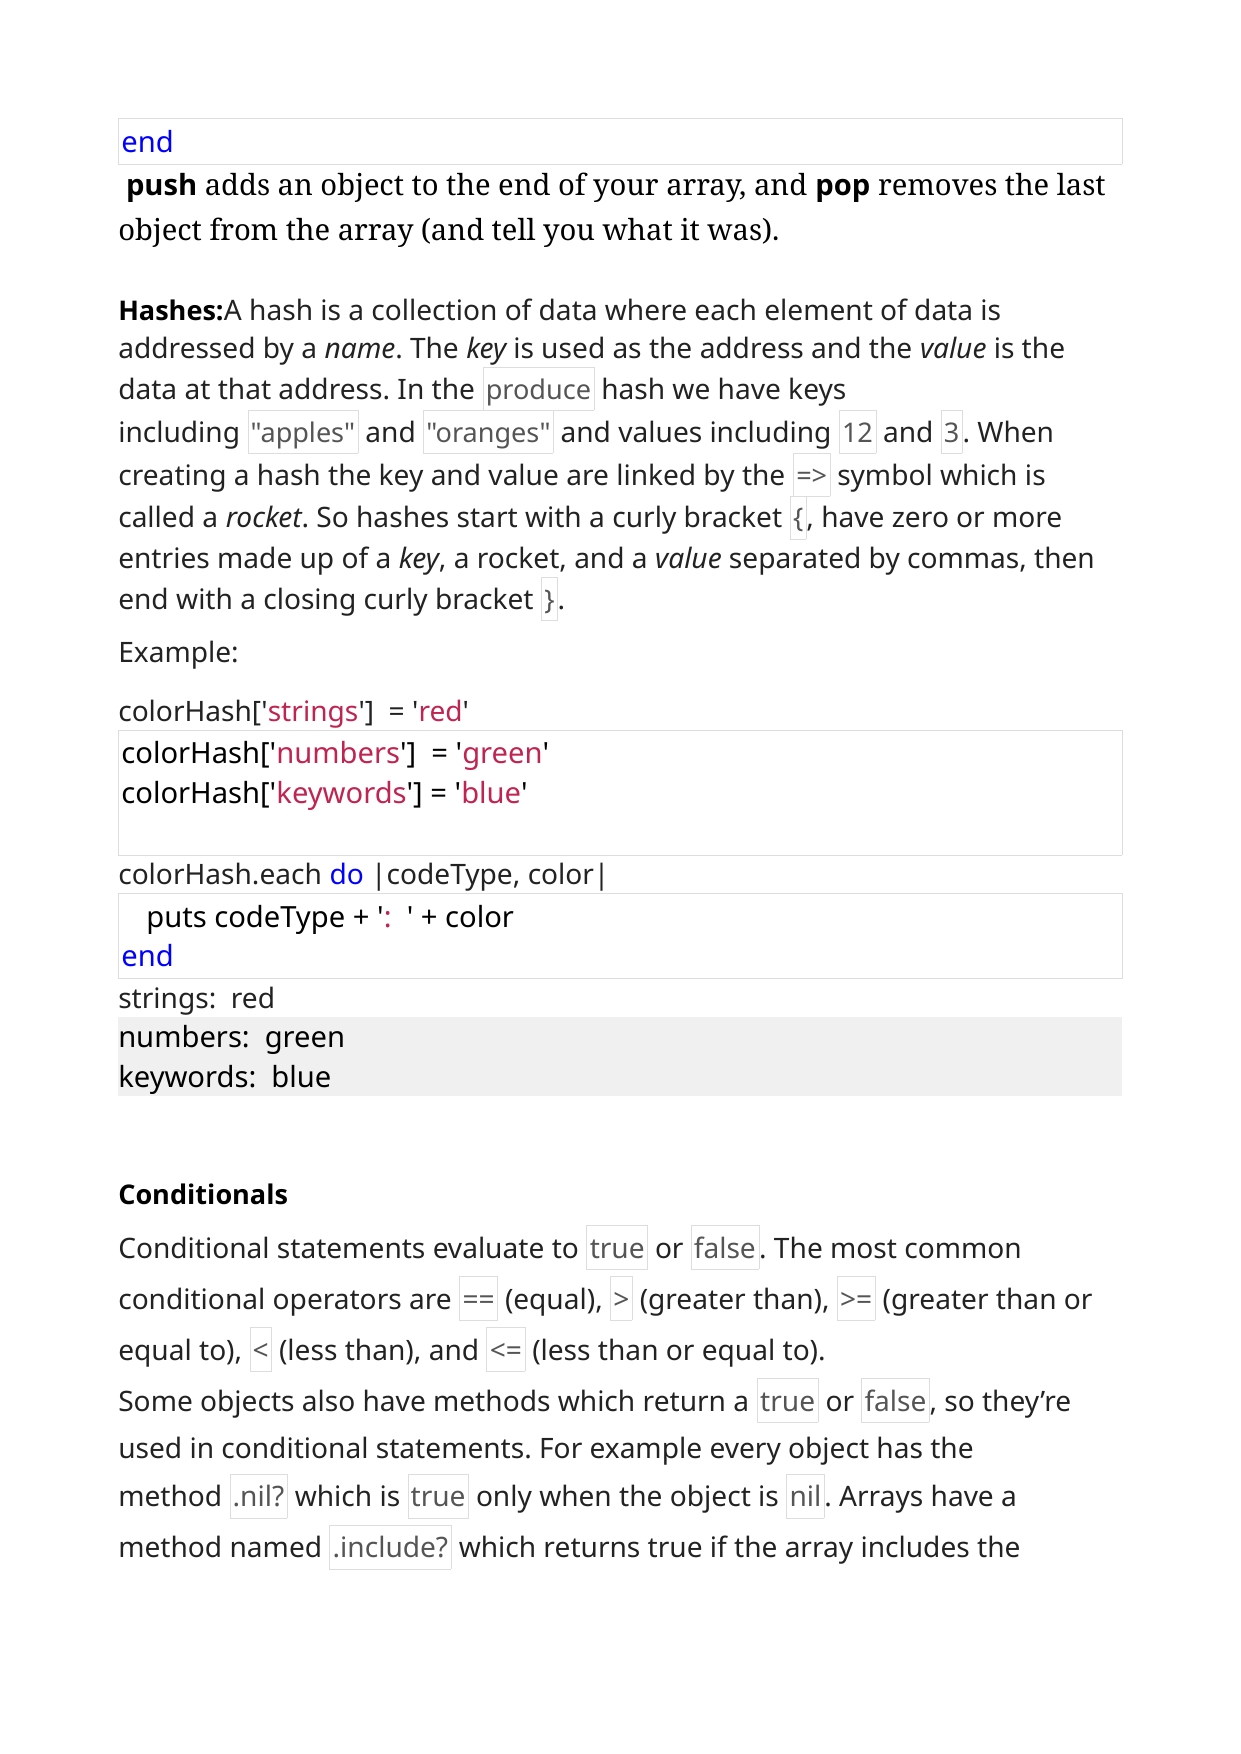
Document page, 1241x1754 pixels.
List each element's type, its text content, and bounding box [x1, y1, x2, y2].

text numbers: green [118, 1017, 1122, 1056]
text strings: red [118, 979, 1122, 1017]
text colorHash['keywords'] = 'blue' [119, 769, 1122, 812]
subtitle Hashes:A hash is a collection of data where each element of data is addressed by a name. The key is used as the address and the value is the data at that address. In the produce hash we have keys including "apples" and "oranges" and values including 12 and 3. When creating a hash the key and value are linked by the => symbol which is called a rocket. So hashes start with a curly bracket {, have zero or more entries made up of a key, a rocket, and a value separated by commas, then end with a closing curly bracket }. [118, 291, 1122, 620]
text end [119, 119, 1122, 164]
text colorHash['numbers'] = 'green' [119, 731, 1122, 769]
text push adds an object to the end of your array, and pop removes the last object from the array (and tell you what it was). [118, 165, 1122, 249]
text Example: [118, 633, 1122, 671]
text puts codeType + ': ' + color [119, 894, 1122, 933]
text colorHash['strings'] = 'red' [118, 691, 1122, 729]
text end [119, 933, 1122, 978]
text Some objects also have methods which return a true or false, so they’re used in conditional statements. For example every object has the method .nil? which is true only when the object is nil. Arrays have a method named .include? which returns true if the array includes the [118, 1378, 1122, 1569]
text colorHash.each do |codeType, color| [118, 856, 1122, 893]
text Conditional statements evaluate to true or false. The most common conditional operators are == (equal), > (greater than), >= (greater than or equal to), < (less than), and <= (less than or equal to). [118, 1225, 1122, 1371]
subtitle Conditionals [118, 1176, 1122, 1212]
text keywords: blue [118, 1056, 1122, 1096]
